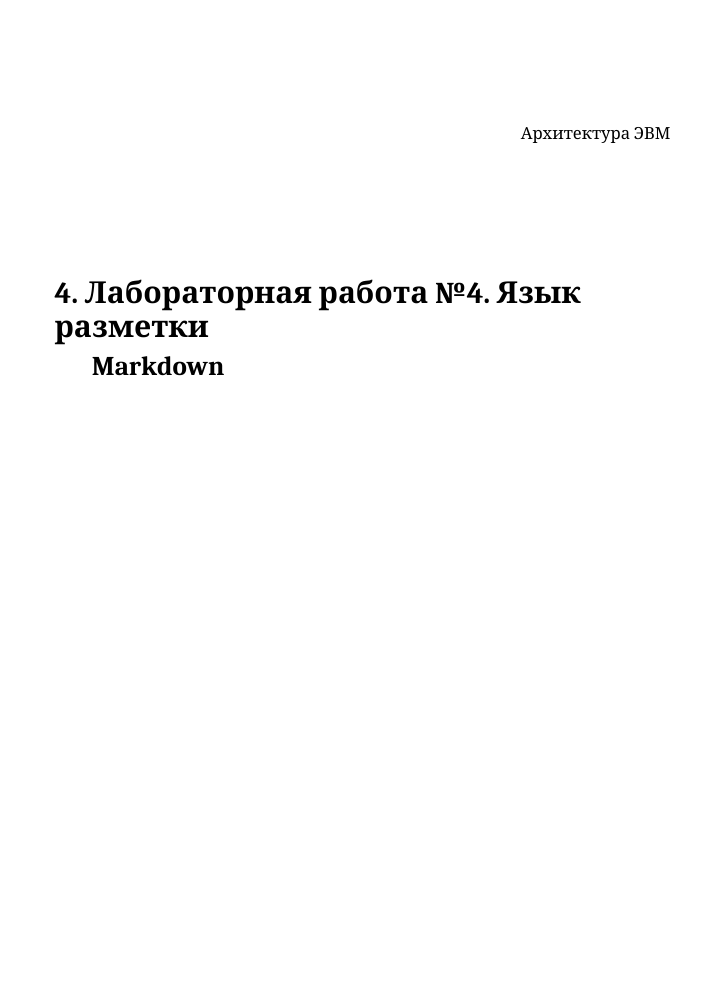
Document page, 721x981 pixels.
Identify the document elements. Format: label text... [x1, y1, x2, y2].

text 4. Лабораторная работа №4. Язык разметки [54, 276, 670, 345]
text Markdown [92, 351, 670, 382]
text Архитектура ЭВМ [54, 124, 670, 144]
